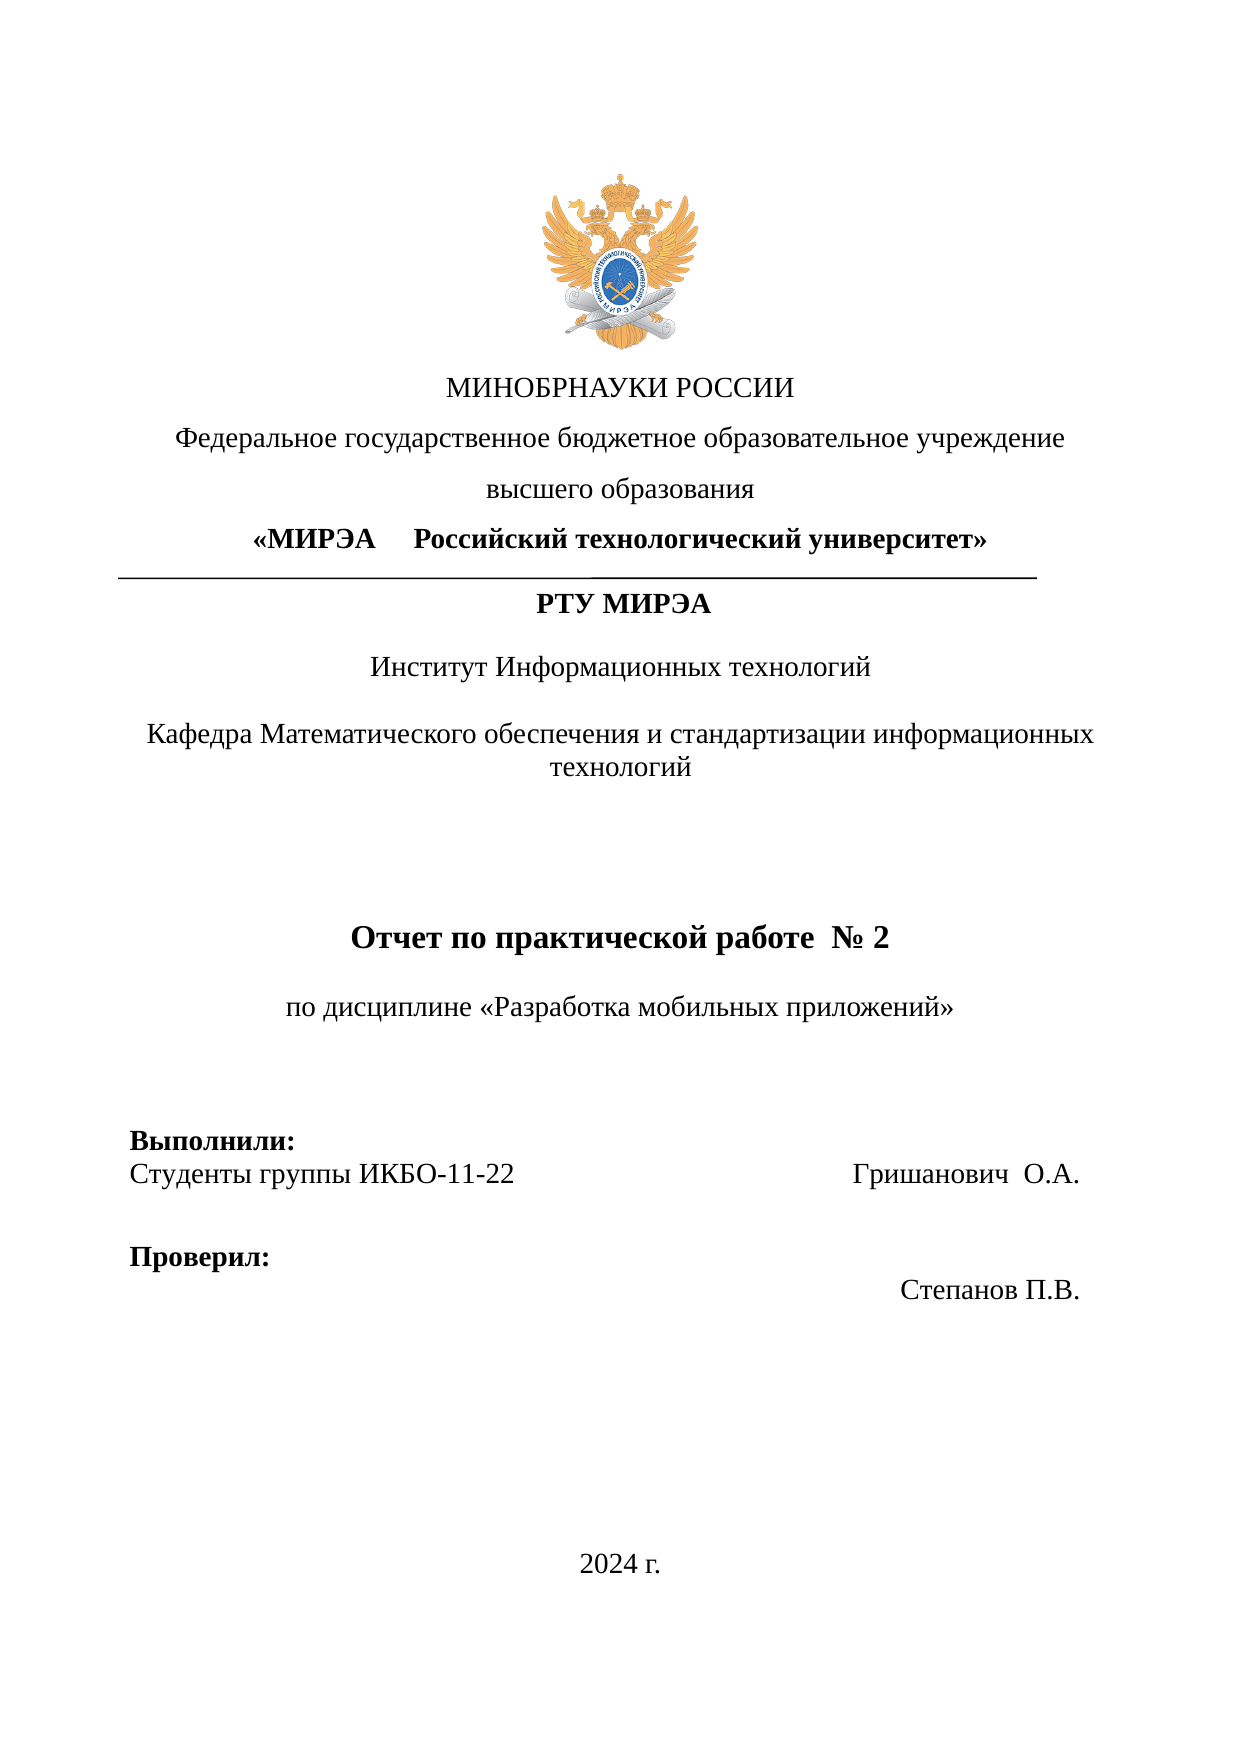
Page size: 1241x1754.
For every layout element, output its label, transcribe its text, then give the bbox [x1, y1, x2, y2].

text Кафедра Математического обеспечения и стандартизации информационных технологий [118, 716, 1123, 783]
table_cell Проверил: [118, 1239, 605, 1311]
table_header Выполнили: Студенты группы ИКБО-11-22 [118, 1123, 605, 1239]
table_cell Степанов П.В. [605, 1239, 1091, 1311]
table_cell Федеральное государственное бюджетное образовательное учреждение высшего образования «МИРЭА  Российский технологический университет» РТУ МИРЭА [118, 421, 1122, 636]
text 2024 г. [118, 1546, 1122, 1580]
text Отчет по практической работе № 2 [118, 917, 1122, 955]
picture [532, 174, 708, 350]
text Институт Информационных технологий [118, 649, 1123, 682]
table_header Гришанович О.А. [605, 1123, 1091, 1239]
text по дисциплине «Разработка мобильных приложений» [118, 989, 1122, 1022]
table_header МИНОБРНАУКИ РОССИИ [118, 169, 1122, 421]
